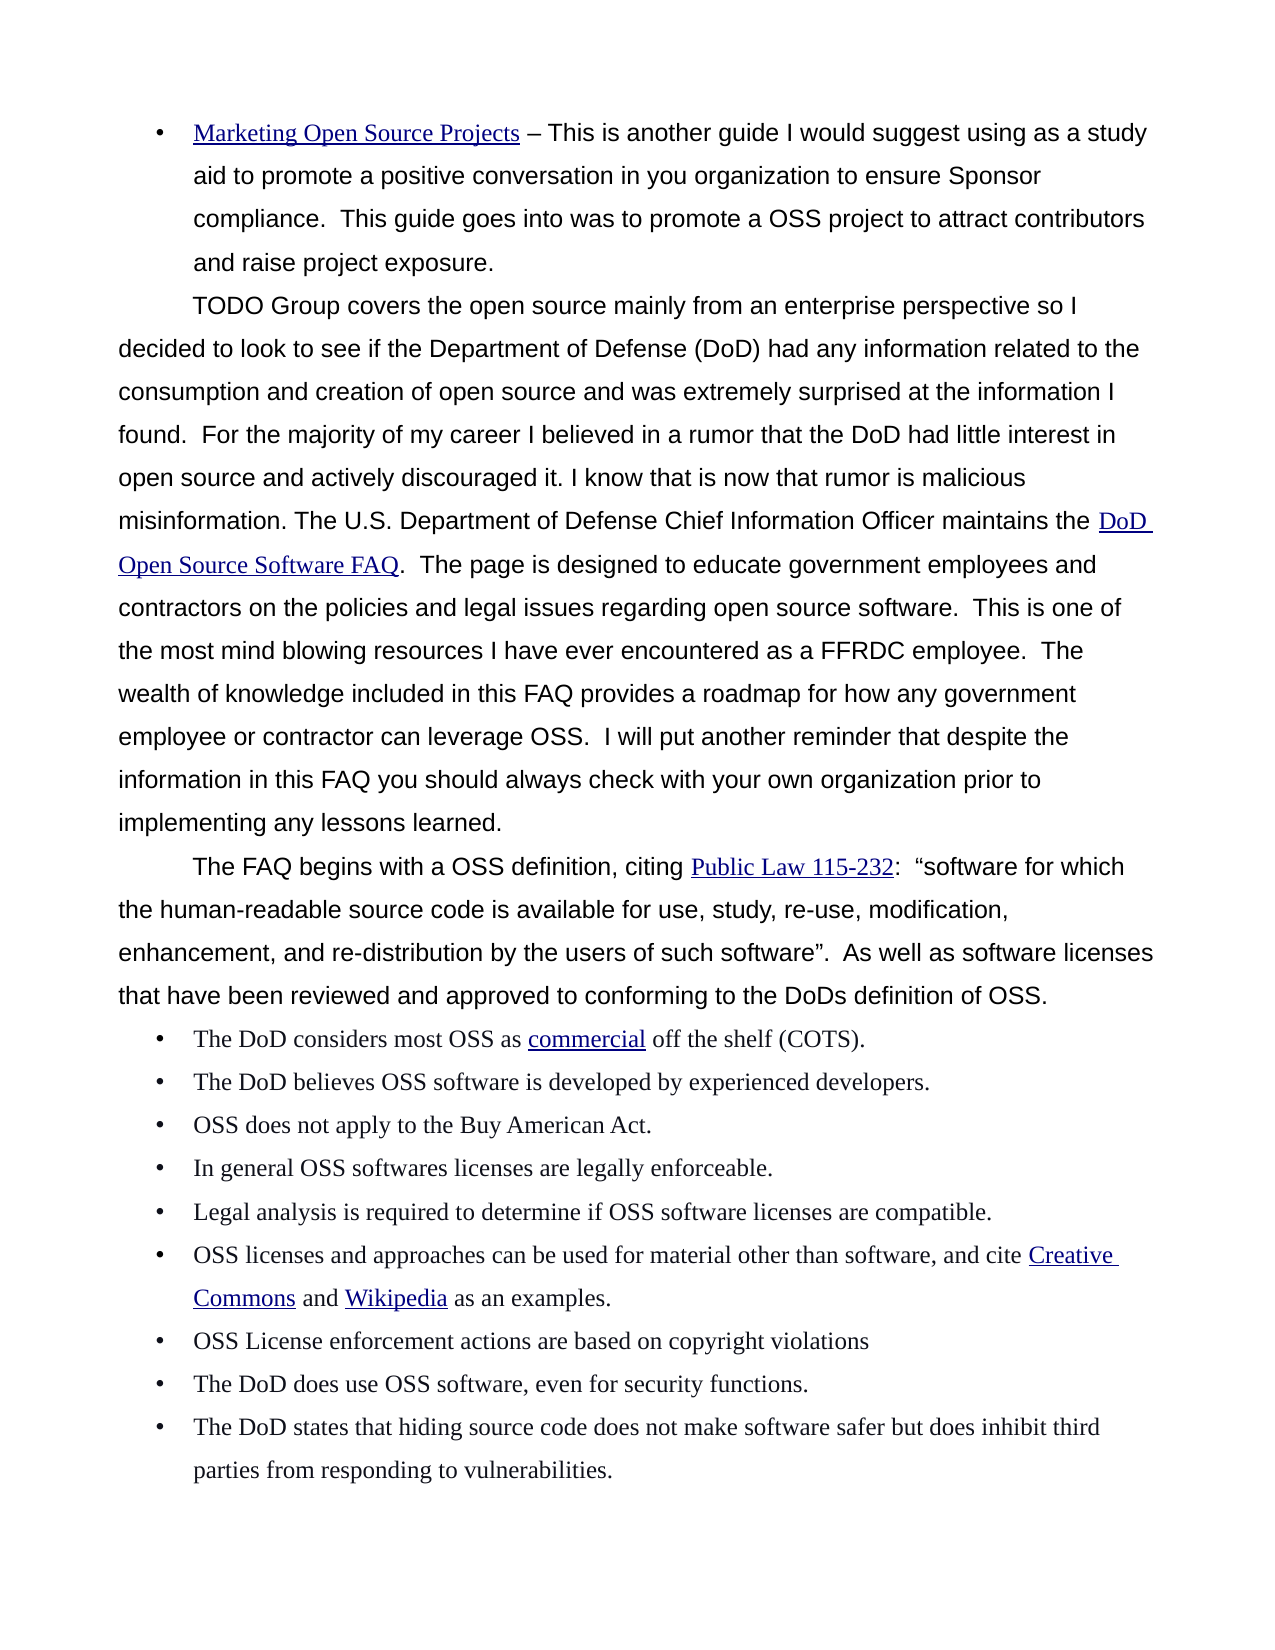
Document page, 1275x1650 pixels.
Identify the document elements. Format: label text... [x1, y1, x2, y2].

text TODO Group covers the open source mainly from an enterprise perspective so I decided to look to see if the Department of Defense (DoD) had any information related to the consumption and creation of open source and was extremely surprised at the information I found. For the majority of my career I believed in a rumor that the DoD had little interest in open source and actively discouraged it. I know that is now that rumor is malicious misinformation. The U.S. Department of Defense Chief Information Officer maintains the DoD Open Source Software FAQ. The page is designed to educate government employees and contractors on the policies and legal issues regarding open source software. This is one of the most mind blowing resources I have ever encountered as a FFRDC employee. The wealth of knowledge included in this FAQ provides a roadmap for how any government employee or contractor can leverage OSS. I will put another reminder that despite the information in this FAQ you should always check with your own organization prior to implementing any lessons learned. [118, 291, 1157, 837]
list The DoD does use OSS software, even for security functions. [156, 1369, 1157, 1398]
list OSS licenses and approaches can be used for material other than software, and cite Creative Commons and Wikipedia as an examples. [156, 1240, 1157, 1312]
list Legal analysis is required to determine if OSS software licenses are compatible. [156, 1197, 1157, 1225]
list The DoD considers most OSS as commercial off the shelf (COTS). [156, 1024, 1157, 1053]
list Marketing Open Source Projects – This is another guide I would suggest using as a study aid to promote a positive conversation in you organization to ensure Sponsor compliance. This guide goes into was to promote a OSS project to attract contributors and raise project exposure. [156, 118, 1157, 276]
list The DoD believes OSS software is developed by experienced developers. [156, 1067, 1157, 1096]
list OSS License enforcement actions are based on copyright violations [156, 1326, 1157, 1355]
list OSS does not apply to the Buy American Act. [156, 1110, 1157, 1139]
text The FAQ begins with a OSS definition, citing Public Law 115-232: “software for which the human-readable source code is available for use, study, re-use, modification, enhancement, and re-distribution by the users of such software”. As well as software licenses that have been reviewed and approved to conforming to the DoDs definition of OSS. [118, 852, 1157, 1010]
list In general OSS softwares licenses are legally enforceable. [156, 1153, 1157, 1182]
list The DoD states that hiding source code does not make software safer but does inhibit third parties from responding to vulnerabilities. [156, 1412, 1157, 1484]
